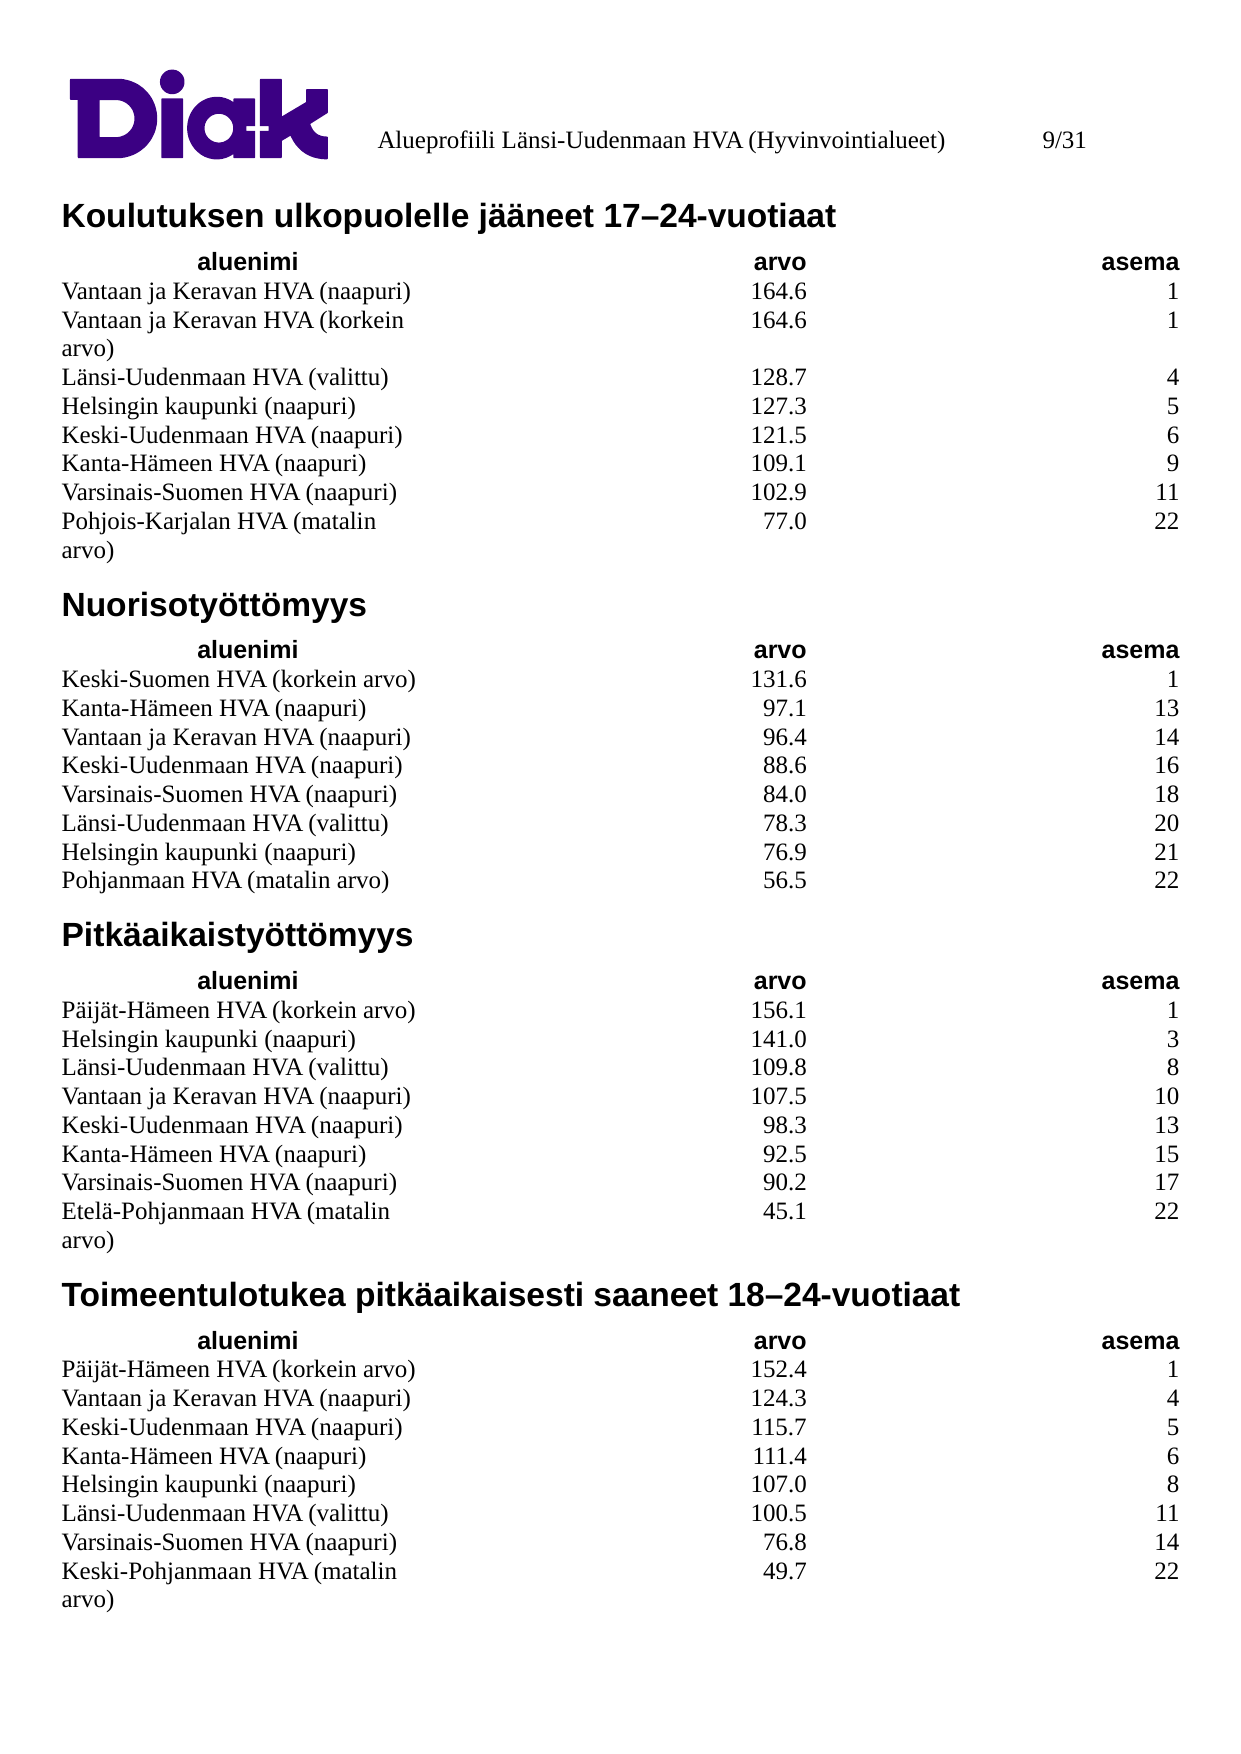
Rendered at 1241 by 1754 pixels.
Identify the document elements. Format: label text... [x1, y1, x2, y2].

table_cell Länsi-Uudenmaan HVA (valittu) [61, 362, 434, 391]
table_cell 90.2 [434, 1168, 806, 1196]
table_cell 109.8 [434, 1053, 806, 1081]
table_cell 141.0 [434, 1024, 806, 1052]
table_cell 11 [806, 477, 1179, 506]
table_cell 100.5 [434, 1498, 806, 1527]
table_cell 14 [806, 1527, 1179, 1556]
table_header aluenimi [61, 247, 434, 276]
table_cell 22 [806, 866, 1179, 894]
table_cell 4 [806, 362, 1179, 391]
table_cell Vantaan ja Keravan HVA (naapuri) [61, 722, 434, 751]
table_cell 49.7 [434, 1556, 806, 1613]
table_cell 1 [806, 664, 1179, 693]
table_cell Kanta-Hämeen HVA (naapuri) [61, 1441, 434, 1469]
table_cell 22 [806, 506, 1179, 563]
table_cell 10 [806, 1081, 1179, 1110]
table_header arvo [434, 966, 806, 995]
table_cell Kanta-Hämeen HVA (naapuri) [61, 1139, 434, 1167]
table_cell Kanta-Hämeen HVA (naapuri) [61, 449, 434, 477]
table_cell 3 [806, 1024, 1179, 1052]
table_cell Pohjanmaan HVA (matalin arvo) [61, 866, 434, 894]
table_cell 6 [806, 420, 1179, 448]
subtitle Koulutuksen ulkopuolelle jääneet 17–24-vuotiaat [61, 196, 1179, 235]
table_cell Keski-Suomen HVA (korkein arvo) [61, 664, 434, 693]
table_cell Keski-Uudenmaan HVA (naapuri) [61, 751, 434, 779]
table_cell 111.4 [434, 1441, 806, 1469]
table_cell 18 [806, 779, 1179, 808]
table_cell 5 [806, 1412, 1179, 1441]
table_cell 8 [806, 1053, 1179, 1081]
table_cell 115.7 [434, 1412, 806, 1441]
table_cell Etelä-Pohjanmaan HVA (matalin arvo) [61, 1196, 434, 1254]
table_cell Keski-Uudenmaan HVA (naapuri) [61, 1412, 434, 1441]
table_cell Varsinais-Suomen HVA (naapuri) [61, 477, 434, 506]
table_cell 164.6 [434, 305, 806, 362]
table_cell 45.1 [434, 1196, 806, 1254]
table_header arvo [434, 247, 806, 276]
table_cell Vantaan ja Keravan HVA (naapuri) [61, 276, 434, 305]
table_cell 1 [806, 276, 1179, 305]
table_cell Vantaan ja Keravan HVA (naapuri) [61, 1383, 434, 1412]
table_cell Varsinais-Suomen HVA (naapuri) [61, 1527, 434, 1556]
table_cell 156.1 [434, 995, 806, 1024]
table_cell 20 [806, 808, 1179, 837]
table_cell 107.0 [434, 1470, 806, 1498]
table_header asema [806, 636, 1179, 664]
table_cell 8 [806, 1470, 1179, 1498]
table_cell 78.3 [434, 808, 806, 837]
table_cell Kanta-Hämeen HVA (naapuri) [61, 693, 434, 722]
subtitle Toimeentulotukea pitkäaikaisesti saaneet 18–24-vuotiaat [61, 1274, 1179, 1313]
table_cell 76.8 [434, 1527, 806, 1556]
table_cell Keski-Pohjanmaan HVA (matalin arvo) [61, 1556, 434, 1613]
table_cell Keski-Uudenmaan HVA (naapuri) [61, 420, 434, 448]
table_cell 152.4 [434, 1355, 806, 1383]
subtitle Nuorisotyöttömyys [61, 584, 1179, 623]
table_header aluenimi [61, 636, 434, 664]
table_cell 98.3 [434, 1110, 806, 1139]
table_cell Länsi-Uudenmaan HVA (valittu) [61, 1498, 434, 1527]
table_cell 22 [806, 1196, 1179, 1254]
table_header asema [806, 966, 1179, 995]
table_cell 96.4 [434, 722, 806, 751]
table_cell Päijät-Hämeen HVA (korkein arvo) [61, 995, 434, 1024]
table_cell 128.7 [434, 362, 806, 391]
table_header aluenimi [61, 1326, 434, 1354]
table_cell Vantaan ja Keravan HVA (korkein arvo) [61, 305, 434, 362]
table_cell Vantaan ja Keravan HVA (naapuri) [61, 1081, 434, 1110]
table_header asema [806, 1326, 1179, 1354]
table_cell 4 [806, 1383, 1179, 1412]
table_cell 16 [806, 751, 1179, 779]
table_cell Helsingin kaupunki (naapuri) [61, 391, 434, 420]
table_cell Helsingin kaupunki (naapuri) [61, 1470, 434, 1498]
table_cell Helsingin kaupunki (naapuri) [61, 1024, 434, 1052]
table_cell 11 [806, 1498, 1179, 1527]
table_cell 15 [806, 1139, 1179, 1167]
table_cell Varsinais-Suomen HVA (naapuri) [61, 1168, 434, 1196]
table_cell 1 [806, 305, 1179, 362]
table_cell 124.3 [434, 1383, 806, 1412]
subtitle Pitkäaikaistyöttömyys [61, 915, 1179, 954]
table_header arvo [434, 1326, 806, 1354]
table_cell 1 [806, 995, 1179, 1024]
table_cell 107.5 [434, 1081, 806, 1110]
table_cell 88.6 [434, 751, 806, 779]
table_cell 97.1 [434, 693, 806, 722]
table_cell 56.5 [434, 866, 806, 894]
table_cell 9 [806, 449, 1179, 477]
table_cell 21 [806, 837, 1179, 866]
table_cell 13 [806, 1110, 1179, 1139]
table_cell 17 [806, 1168, 1179, 1196]
table_cell 22 [806, 1556, 1179, 1613]
table_cell Länsi-Uudenmaan HVA (valittu) [61, 1053, 434, 1081]
table_cell 102.9 [434, 477, 806, 506]
table_cell 84.0 [434, 779, 806, 808]
table_cell 127.3 [434, 391, 806, 420]
table_cell 5 [806, 391, 1179, 420]
table_cell 131.6 [434, 664, 806, 693]
table_cell 13 [806, 693, 1179, 722]
table_cell Keski-Uudenmaan HVA (naapuri) [61, 1110, 434, 1139]
table_cell 14 [806, 722, 1179, 751]
table_header asema [806, 247, 1179, 276]
table_cell 77.0 [434, 506, 806, 563]
table_header arvo [434, 636, 806, 664]
table_cell 6 [806, 1441, 1179, 1469]
table_cell 76.9 [434, 837, 806, 866]
table_cell Pohjois-Karjalan HVA (matalin arvo) [61, 506, 434, 563]
table_cell Päijät-Hämeen HVA (korkein arvo) [61, 1355, 434, 1383]
table_cell Varsinais-Suomen HVA (naapuri) [61, 779, 434, 808]
table_cell Länsi-Uudenmaan HVA (valittu) [61, 808, 434, 837]
table_cell Helsingin kaupunki (naapuri) [61, 837, 434, 866]
table_header aluenimi [61, 966, 434, 995]
table_cell 164.6 [434, 276, 806, 305]
table_cell 109.1 [434, 449, 806, 477]
table_cell 1 [806, 1355, 1179, 1383]
table_cell 121.5 [434, 420, 806, 448]
table_cell 92.5 [434, 1139, 806, 1167]
